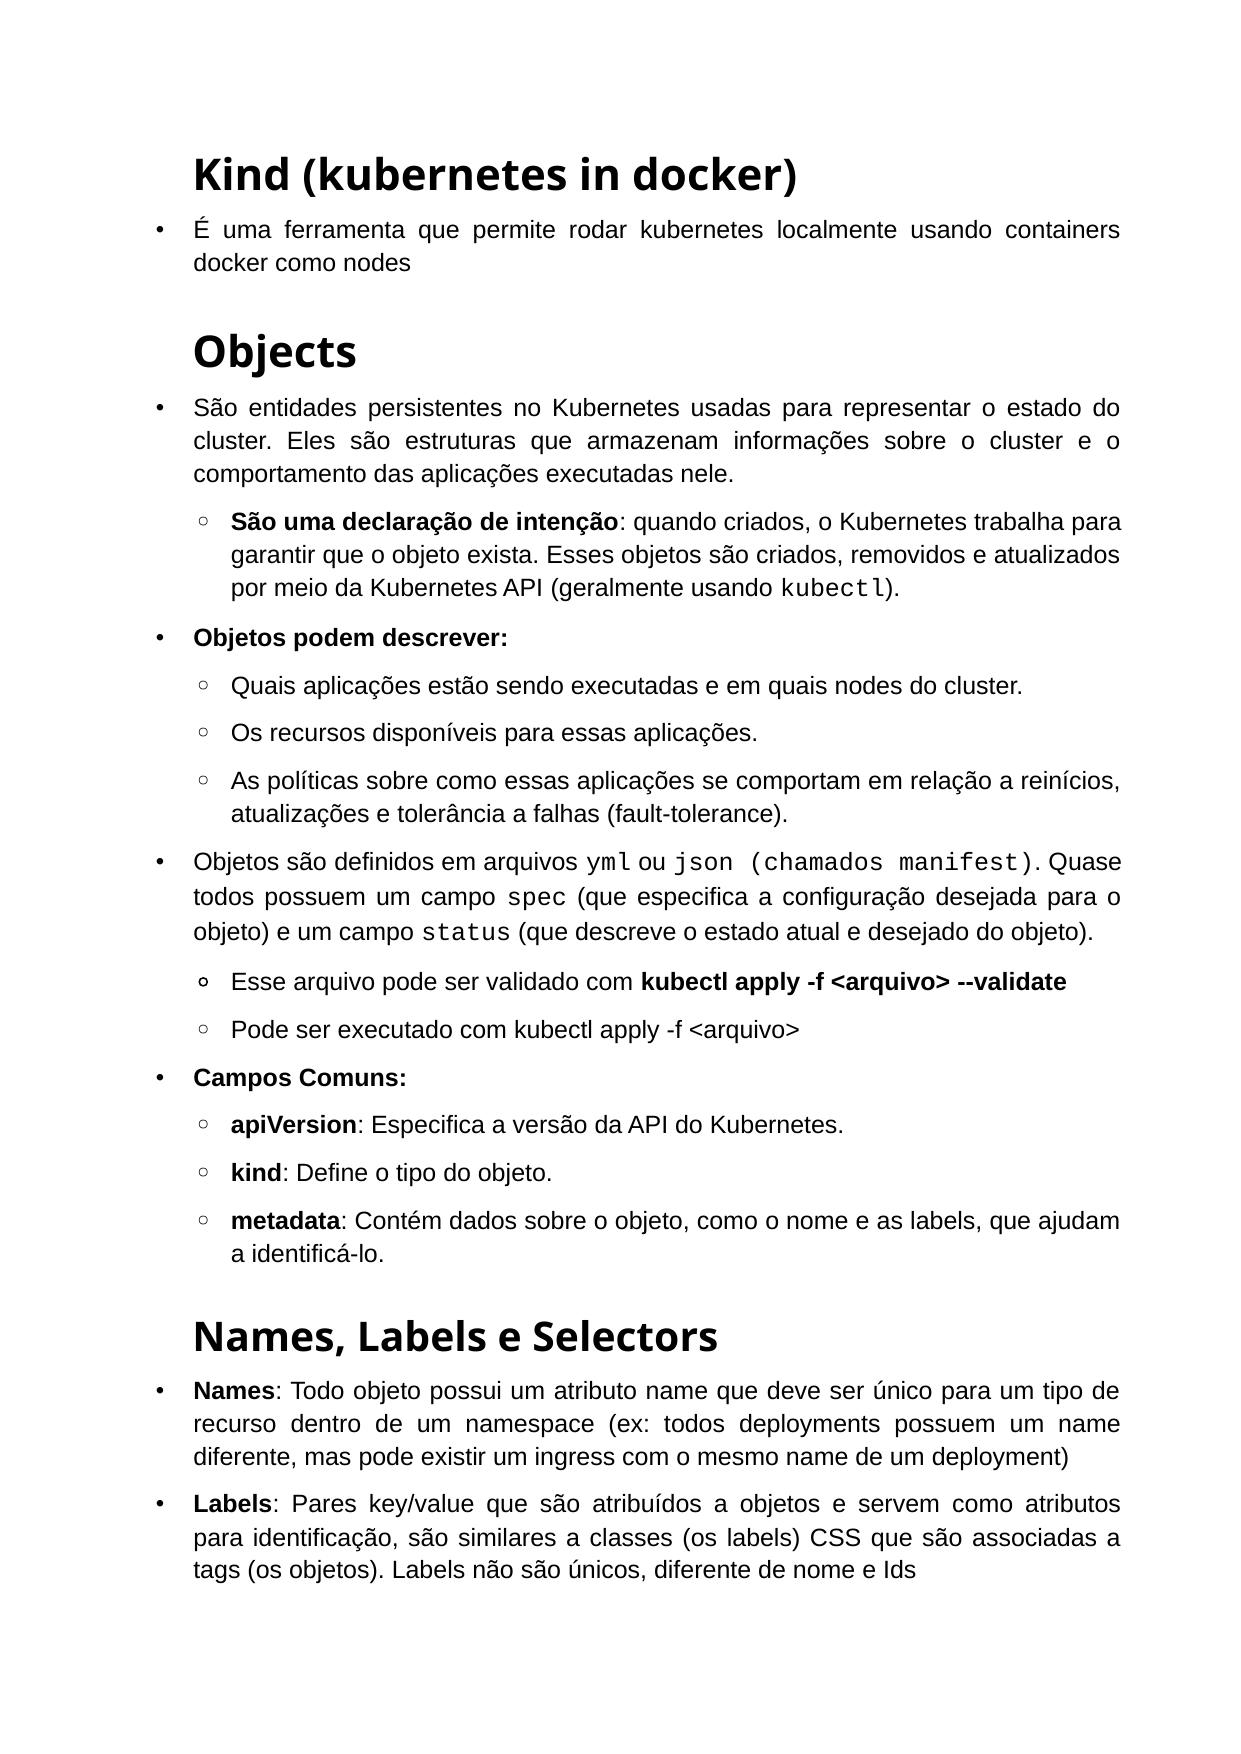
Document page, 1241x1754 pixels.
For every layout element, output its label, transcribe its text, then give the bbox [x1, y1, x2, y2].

list apiVersion: Especifica a versão da API do Kubernetes. [193, 1111, 1122, 1139]
list É uma ferramenta que permite rodar kubernetes localmente usando containers docker como nodes [156, 215, 1122, 277]
list As políticas sobre como essas aplicações se comportam em relação a reinícios, atualizações e tolerância a falhas (fault-tolerance). [193, 766, 1122, 828]
subtitle Names, Labels e Selectors [118, 1307, 1122, 1363]
list Names: Todo objeto possui um atributo name que deve ser único para um tipo de recurso dentro de um namespace (ex: todos deployments possuem um name diferente, mas pode existir um ingress com o mesmo name de um deployment) [156, 1376, 1122, 1471]
list São uma declaração de intenção: quando criados, o Kubernetes trabalha para garantir que o objeto exista. Esses objetos são criados, removidos e atualizados por meio da Kubernetes API (geralmente usando kubectl). [193, 507, 1122, 604]
list Esse arquivo pode ser validado com kubectl apply -f <arquivo> --validate [193, 967, 1122, 996]
subtitle Objects [118, 321, 1122, 381]
list Os recursos disponíveis para essas aplicações. [193, 718, 1122, 747]
list Quais aplicações estão sendo executadas e em quais nodes do cluster. [193, 671, 1122, 699]
list Pode ser executado com kubectl apply -f <arquivo> [193, 1015, 1122, 1044]
list São entidades persistentes no Kubernetes usadas para representar o estado do cluster. Eles são estruturas que armazenam informações sobre o cluster e o comportamento das aplicações executadas nele. [156, 393, 1122, 488]
subtitle Kind (kubernetes in docker) [118, 143, 1122, 203]
list Objetos podem descrever: [156, 623, 1122, 652]
list Campos Comuns: [156, 1063, 1122, 1092]
list Objetos são definidos em arquivos yml ou json (chamados manifest). Quase todos possuem um campo spec (que especifica a configuração desejada para o objeto) e um campo status (que descreve o estado atual e desejado do objeto). [156, 847, 1122, 948]
list Labels: Pares key/value que são atribuídos a objetos e servem como atributos para identificação, são similares a classes (os labels) CSS que são associadas a tags (os objetos). Labels não são únicos, diferente de nome e Ids [156, 1489, 1122, 1584]
list metadata: Contém dados sobre o objeto, como o nome e as labels, que ajudam a identificá-lo. [193, 1206, 1122, 1268]
list kind: Define o tipo do objeto. [193, 1158, 1122, 1187]
